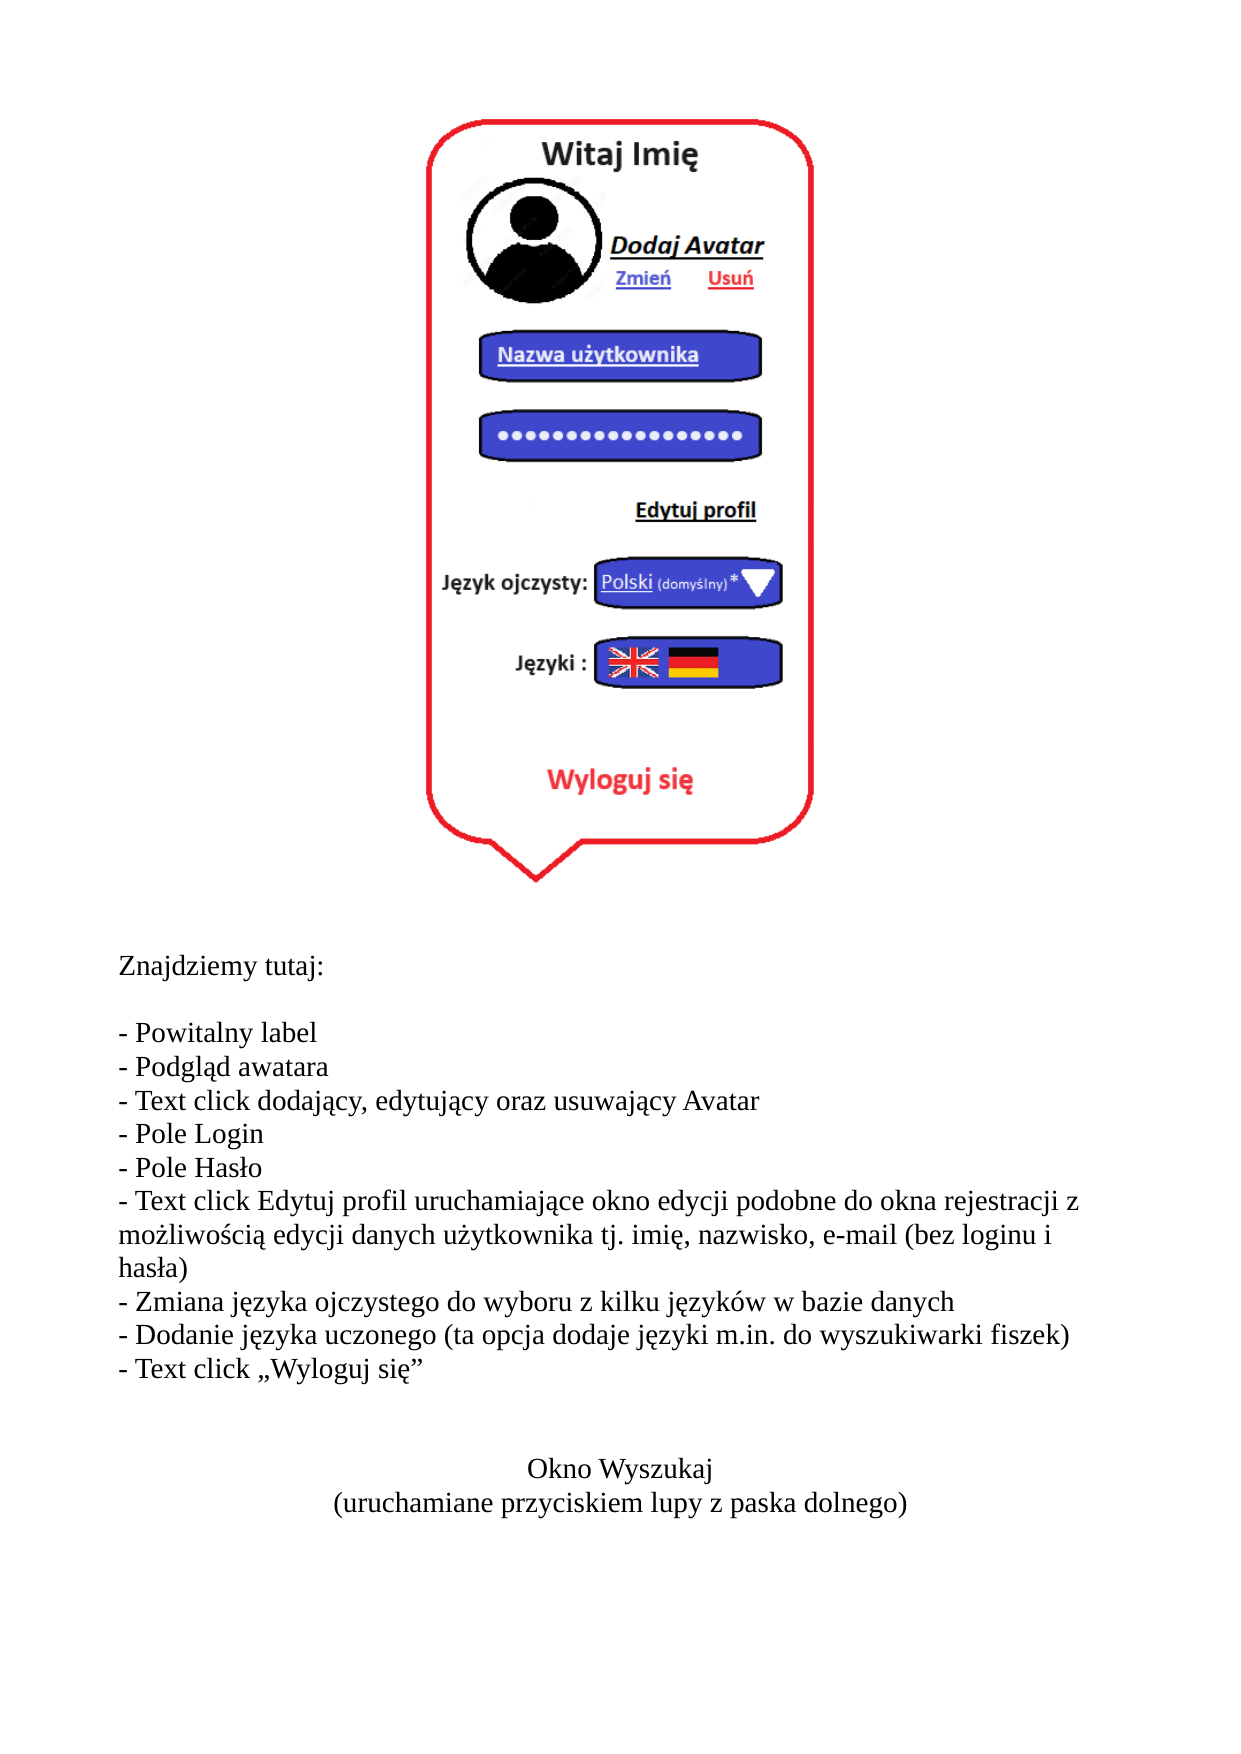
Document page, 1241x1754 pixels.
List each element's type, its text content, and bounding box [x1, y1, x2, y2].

text Okno Wyszukaj [118, 1452, 1122, 1485]
text - Pole Hasło [118, 1150, 1122, 1183]
text (uruchamiane przyciskiem lupy z paska dolnego) [118, 1485, 1122, 1519]
text - Dodanie języka uczonego (ta opcja dodaje języki m.in. do wyszukiwarki fiszek) [118, 1317, 1122, 1351]
text Znajdziemy tutaj: [118, 948, 1122, 982]
text - Text click dodający, edytujący oraz usuwający Avatar [118, 1083, 1122, 1116]
text - Powitalny label [118, 1016, 1122, 1049]
text - Podgląd awatara [118, 1049, 1122, 1083]
text - Text click Edytuj profil uruchamiające okno edycji podobne do okna rejestracji z możliwością edycji danych użytkownika tj. imię, nazwisko, e-mail (bez loginu i hasła) [118, 1183, 1122, 1284]
text - Text click „Wyloguj się” [118, 1351, 1122, 1384]
text - Pole Login [118, 1116, 1122, 1150]
text - Zmiana języka ojczystego do wyboru z kilku języków w bazie danych [118, 1284, 1122, 1317]
